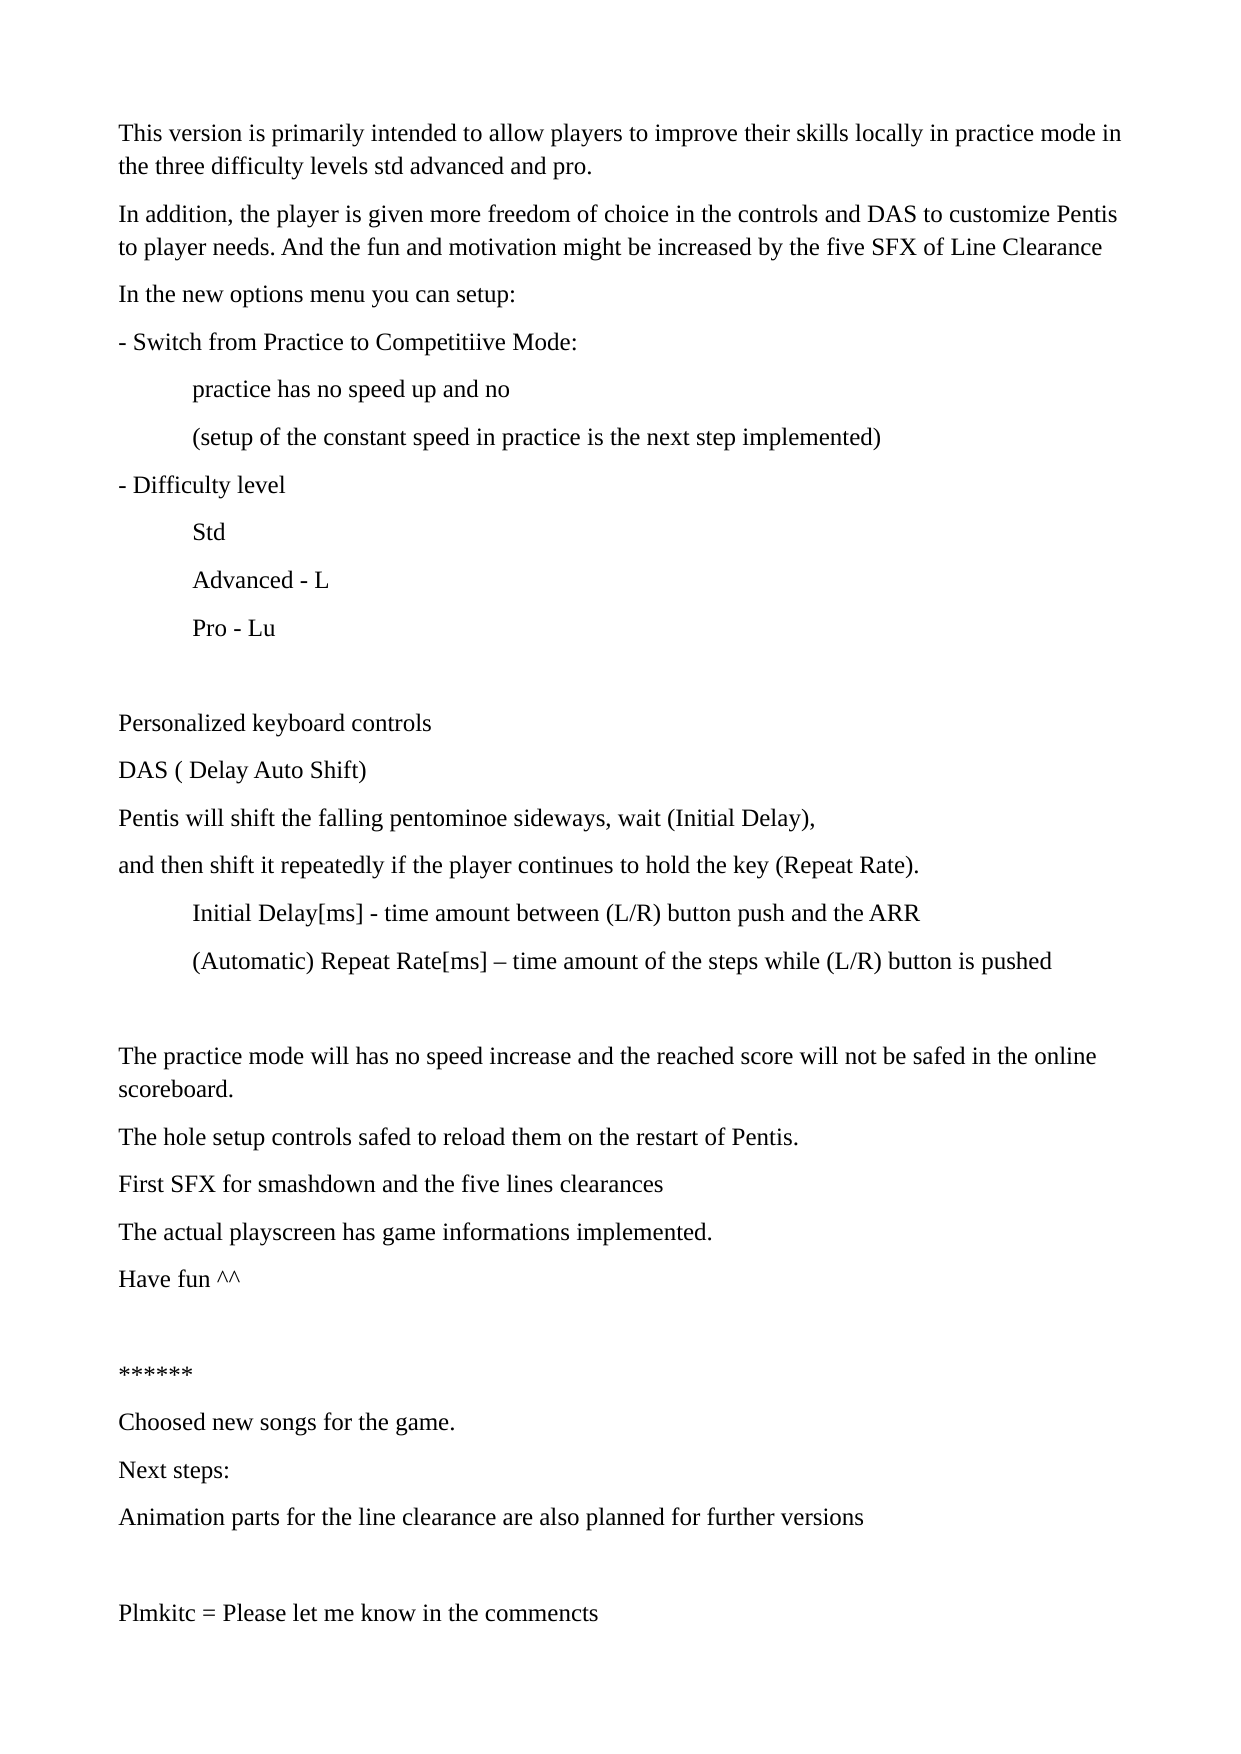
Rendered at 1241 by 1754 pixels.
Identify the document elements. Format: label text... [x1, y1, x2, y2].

text In the new options menu you can setup: [118, 279, 1122, 308]
text and then shift it repeatedly if the player continues to hold the key (Repeat Rate). [118, 851, 1122, 879]
text Std [118, 517, 1122, 546]
text Initial Delay[ms] - time amount between (L/R) button push and the ARR [118, 898, 1122, 927]
text Personalized keyboard controls [118, 708, 1122, 737]
text (setup of the constant speed in practice is the next step implemented) [118, 422, 1122, 451]
text The actual playscreen has game informations implemented. [118, 1217, 1122, 1246]
text First SFX for smashdown and the five lines clearances [118, 1169, 1122, 1198]
text ****** [118, 1360, 1122, 1388]
text - Difficulty level [118, 470, 1122, 498]
text The hole setup controls safed to reload them on the restart of Pentis. [118, 1122, 1122, 1150]
text Pentis will shift the falling pentominoe sideways, wait (Initial Delay), [118, 803, 1122, 832]
text Next steps: [118, 1455, 1122, 1484]
text The practice mode will has no speed increase and the reached score will not be safed in the online scoreboard. [118, 1041, 1122, 1103]
text Plmkitc = Please let me know in the commencts [118, 1598, 1122, 1626]
text Have fun ^^ [118, 1264, 1122, 1293]
text - Switch from Practice to Competitiive Mode: [118, 327, 1122, 356]
text (Automatic) Repeat Rate[ms] – time amount of the steps while (L/R) button is pushed [118, 946, 1122, 974]
text Pro - Lu [118, 613, 1122, 641]
text DAS ( Delay Auto Shift) [118, 755, 1122, 784]
text practice has no speed up and no [118, 374, 1122, 403]
text In addition, the player is given more freedom of choice in the controls and DAS to customize Pentis to player needs. And the fun and motivation might be increased by the five SFX of Line Clearance [118, 199, 1122, 261]
text This version is primarily intended to allow players to improve their skills locally in practice mode in the three difficulty levels std advanced and pro. [118, 118, 1122, 180]
text Advanced - L [118, 565, 1122, 594]
text Animation parts for the line clearance are also planned for further versions [118, 1502, 1122, 1531]
text Choosed new songs for the game. [118, 1407, 1122, 1436]
